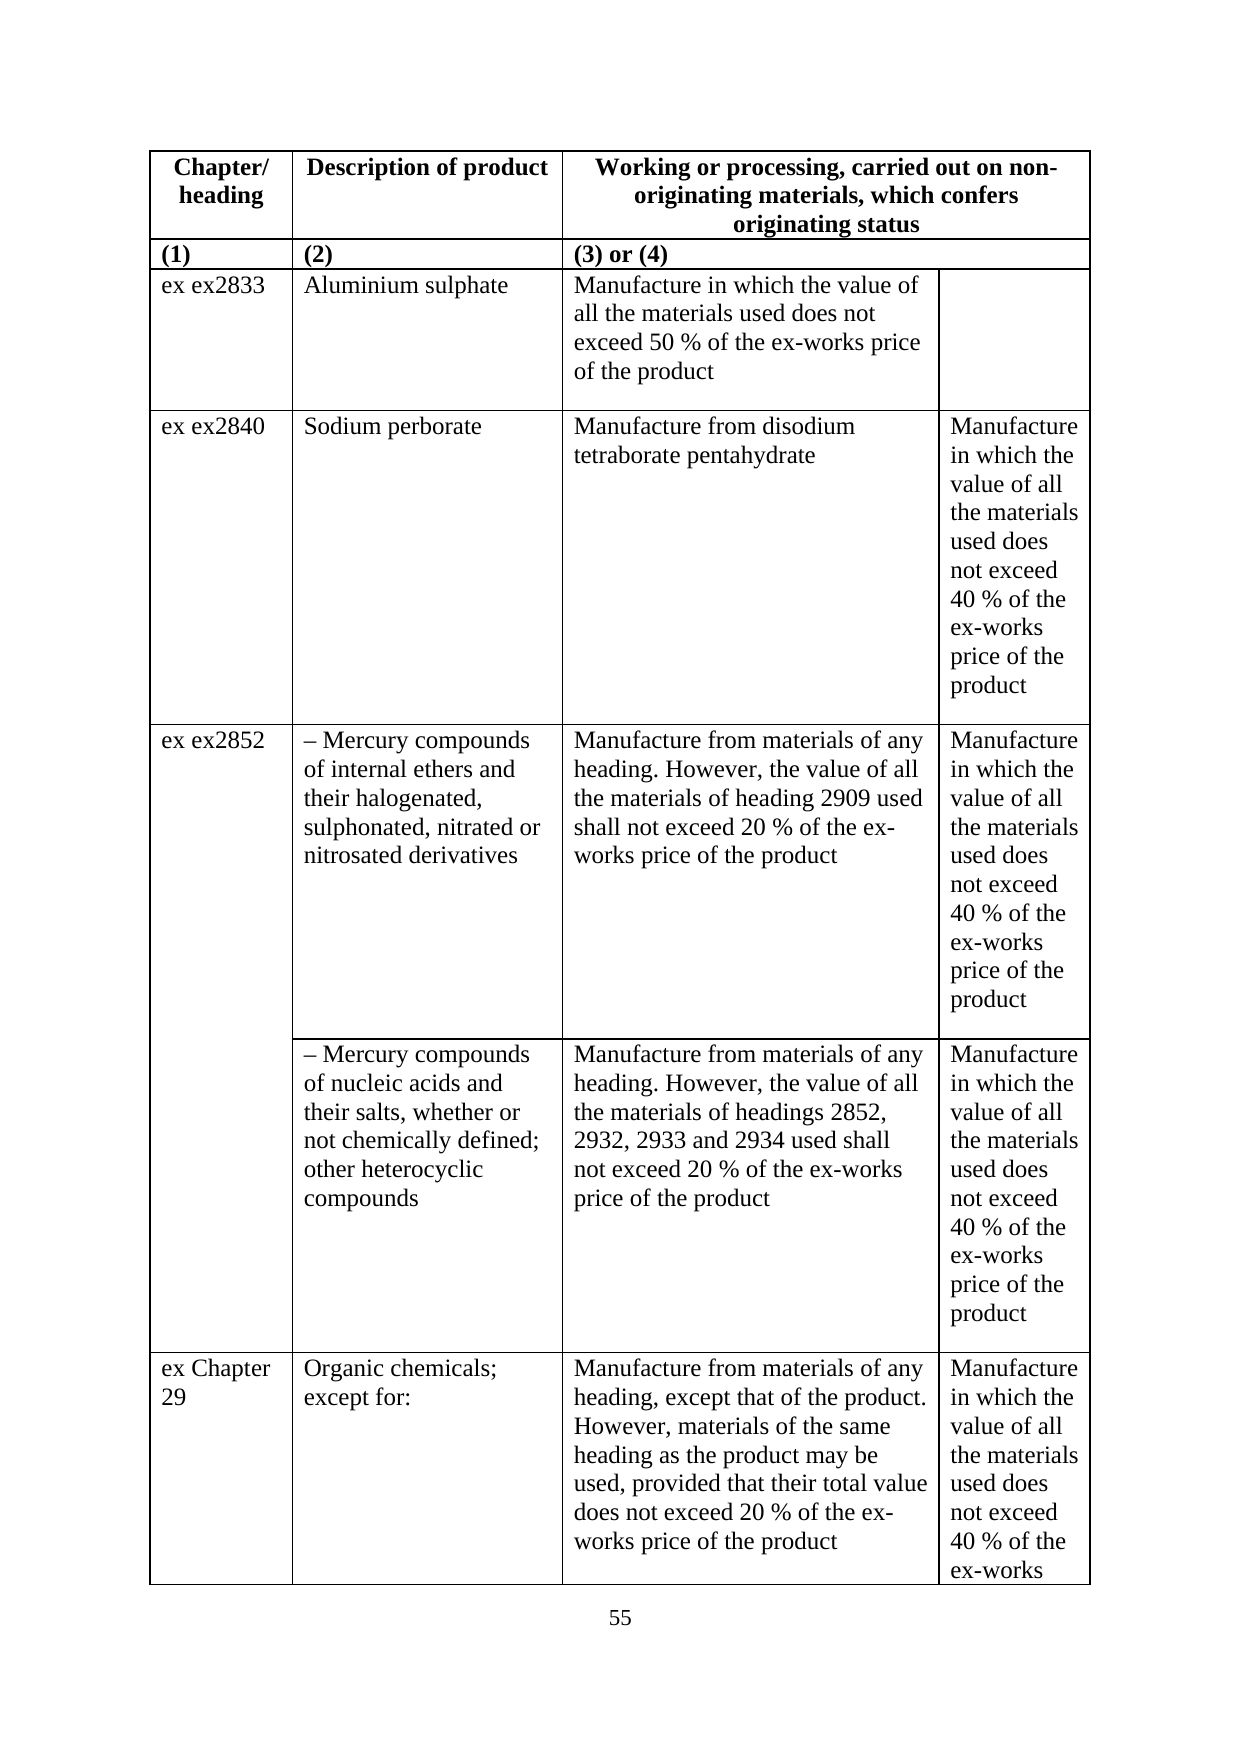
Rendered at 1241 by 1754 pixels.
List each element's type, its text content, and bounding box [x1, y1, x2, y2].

table_cell ex ex2833 [151, 270, 292, 410]
table_cell Aluminium sulphate [293, 270, 562, 410]
table_header Working or processing, carried out on non-originating materials, which confers originating status [563, 152, 1089, 238]
table_cell ex ex2852 [151, 725, 292, 1038]
table_cell ex ex2840 [151, 411, 292, 724]
table_cell Manufacture from materials of any heading. However, the value of all the materials of heading 2909 used shall not exceed 20 % of the ex-works price of the product [563, 725, 938, 1038]
table_cell (1) [151, 240, 292, 268]
table_header Description of product [293, 152, 562, 238]
table_cell Manufacture in which the value of all the materials used does not exceed 40 % of the ex-works price of the product [940, 1040, 1089, 1352]
table_cell Manufacture in which the value of all the materials used does not exceed 40 % of the ex-works price of the product [940, 411, 1089, 724]
table_cell Organic chemicals; except for: [293, 1353, 562, 1583]
table_cell Manufacture from materials of any heading, except that of the product. However, materials of the same heading as the product may be used, provided that their total value does not exceed 20 % of the ex-works price of the product [563, 1353, 938, 1583]
table_cell Manufacture from disodium tetraborate pentahydrate [563, 411, 938, 724]
table_cell (3) or (4) [563, 240, 1089, 268]
table_cell ex Chapter 29 [151, 1353, 292, 1583]
table_header Chapter/ heading [151, 152, 292, 238]
table_cell – Mercury compounds of internal ethers and their halogenated, sulphonated, nitrated or nitrosated derivatives [293, 725, 562, 1038]
table_cell Manufacture in which the value of all the materials used does not exceed 40 % of the ex-works price of the product [940, 725, 1089, 1038]
table_cell [940, 270, 1089, 410]
table_cell Manufacture in which the value of all the materials used does not exceed 40 % of the ex-works [940, 1353, 1089, 1583]
table_cell [151, 1038, 292, 1352]
table_cell (2) [293, 240, 562, 268]
table_cell – Mercury compounds of nucleic acids and their salts, whether or not chemically defined; other heterocyclic compounds [293, 1040, 562, 1352]
table_cell Sodium perborate [293, 411, 562, 724]
table_cell Manufacture from materials of any heading. However, the value of all the materials of headings 2852, 2932, 2933 and 2934 used shall not exceed 20 % of the ex-works price of the product [563, 1040, 938, 1352]
table_cell Manufacture in which the value of all the materials used does not exceed 50 % of the ex-works price of the product [563, 270, 938, 410]
